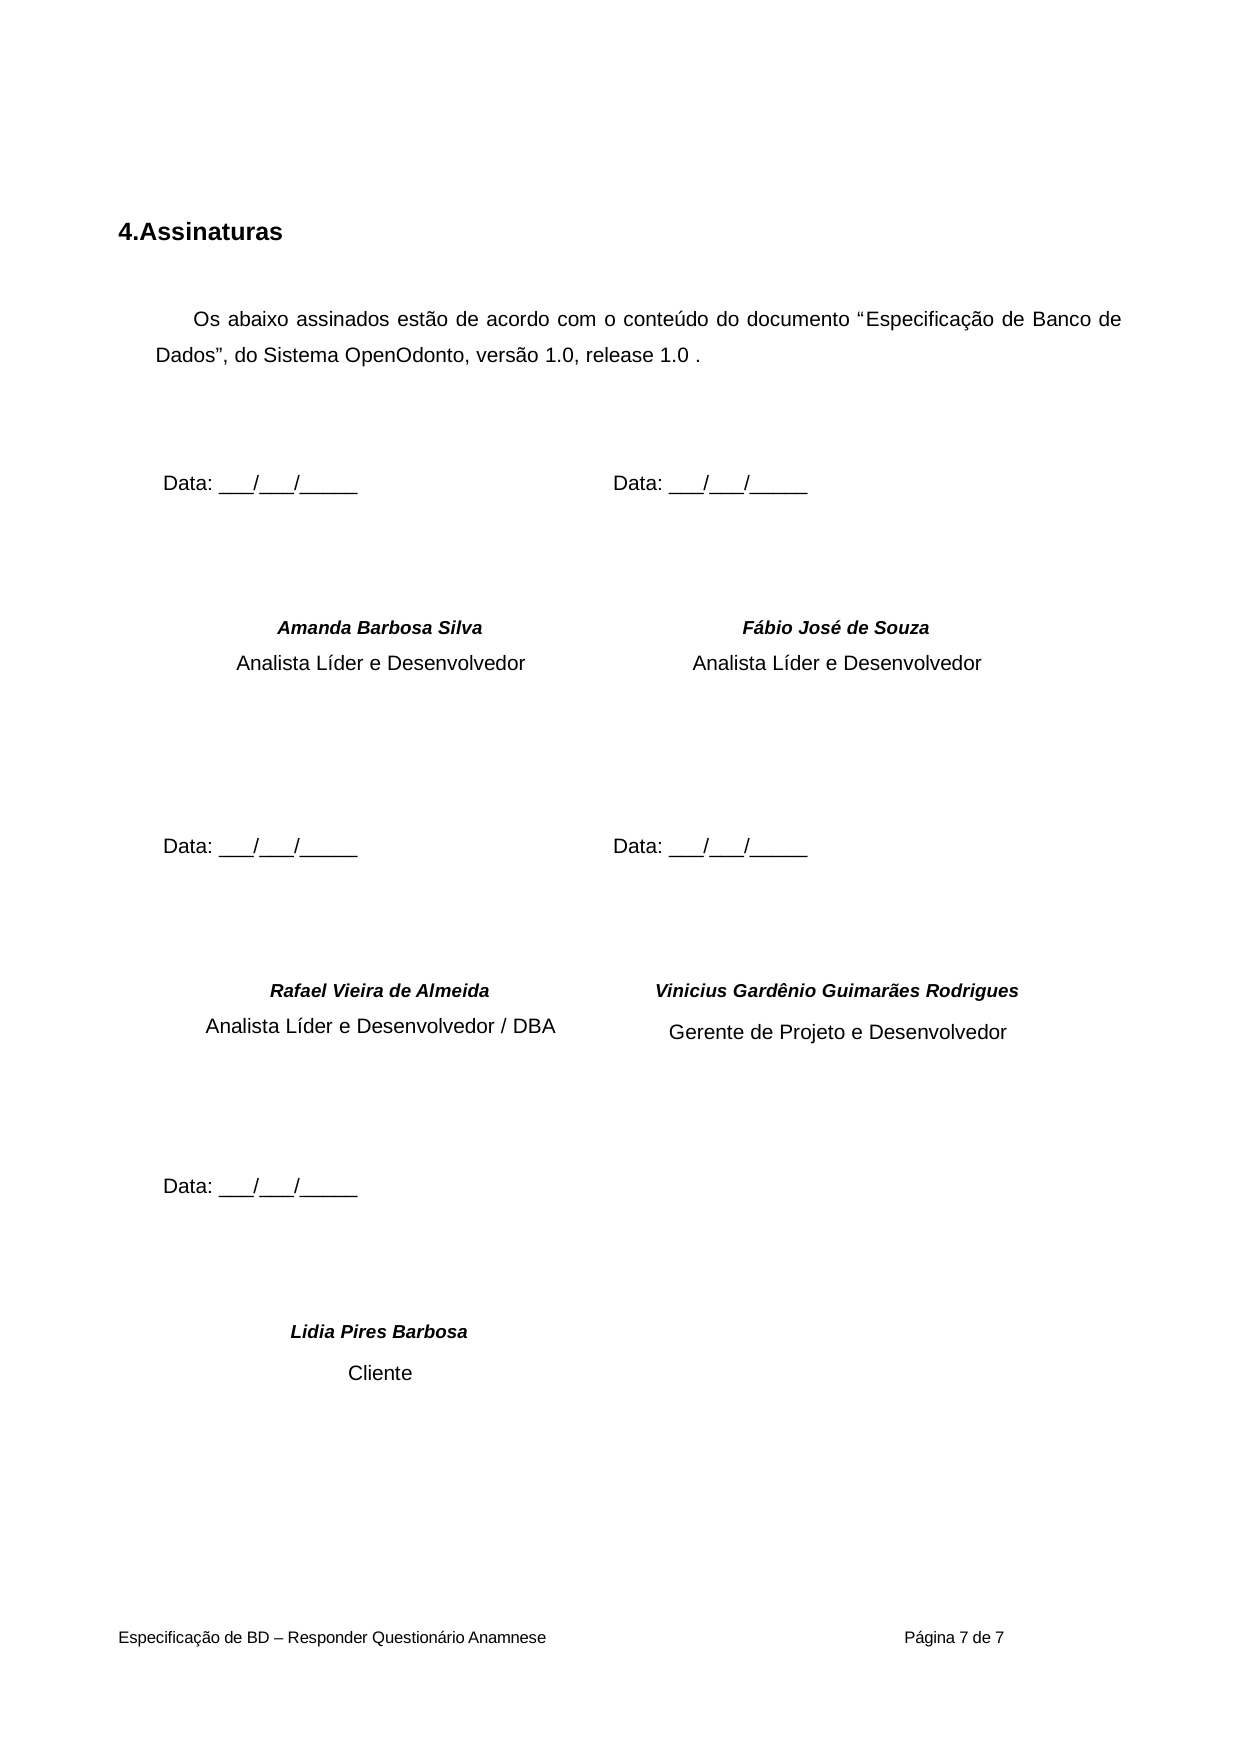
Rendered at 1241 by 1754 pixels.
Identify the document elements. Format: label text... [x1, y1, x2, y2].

title Os abaixo assinados estão de acordo com o conteúdo do documento “Especificação de Banco de Dados”, do Sistema OpenOdonto, versão 1.0, release 1.0 . [155, 307, 1122, 367]
table_cell Fábio José de Souza Analista Líder e Desenvolvedor [606, 611, 1068, 718]
table_header Data: ___/___/_____ [606, 428, 1068, 611]
table_header Data: ___/___/_____ [156, 791, 606, 974]
table_cell Amanda Barbosa Silva Analista Líder e Desenvolvedor [156, 611, 606, 718]
table_cell Vinicius Gardênio Guimarães Rodrigues Gerente de Projeto e Desenvolvedor [606, 974, 1070, 1044]
subtitle Assinaturas [118, 217, 1122, 246]
table_header Data: ___/___/_____ [606, 791, 1070, 974]
table_cell Lidia Pires Barbosa Cliente [156, 1315, 604, 1385]
table_cell Rafael Vieira de Almeida Analista Líder e Desenvolvedor / DBA [156, 974, 606, 1044]
table_header Data: ___/___/_____ [156, 428, 606, 611]
table_header Data: ___/___/_____ [156, 1132, 604, 1314]
